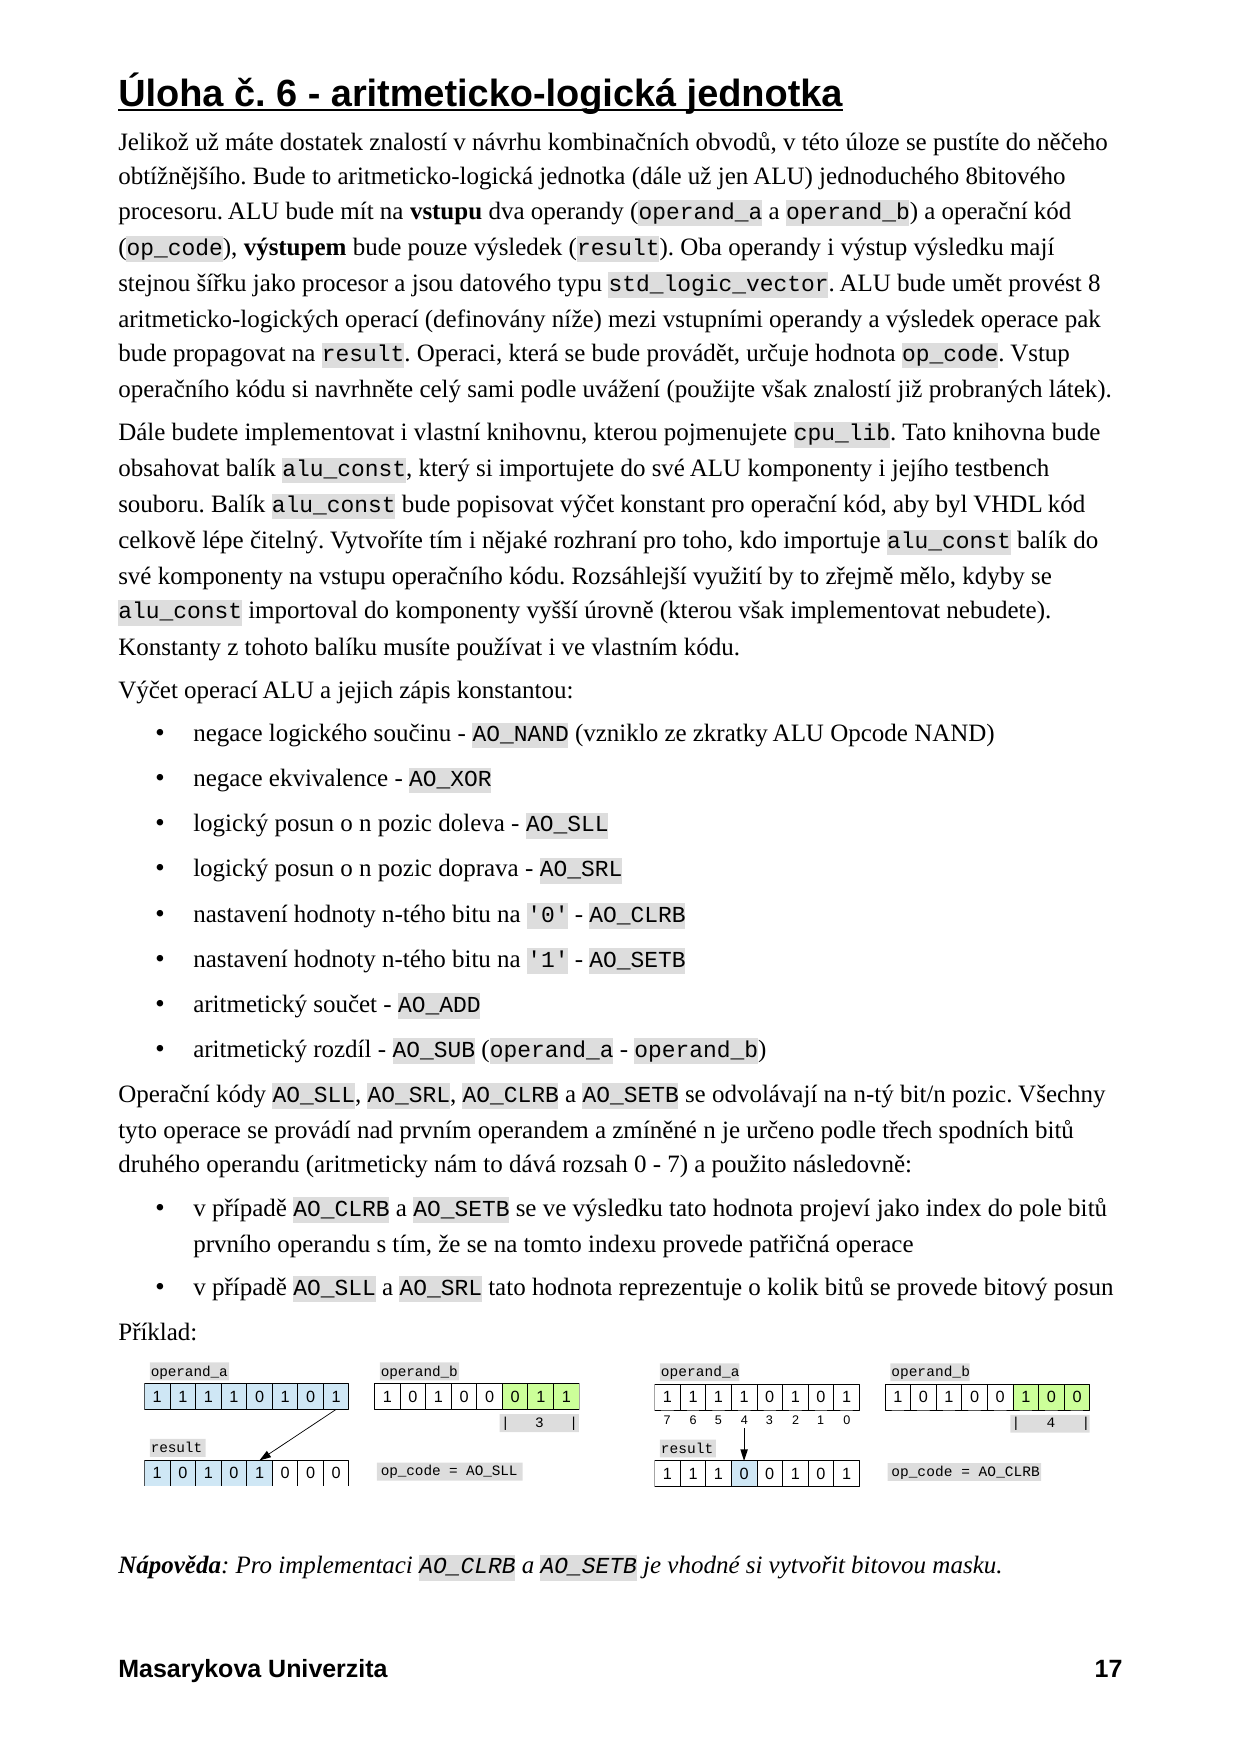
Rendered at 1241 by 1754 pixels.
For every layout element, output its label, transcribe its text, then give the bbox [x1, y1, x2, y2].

text Operační kódy AO_SLL, AO_SRL, AO_CLRB a AO_SETB se odvolávají na n-tý bit/n pozic. Všechny tyto operace se provádí nad prvním operandem a zmíněné n je určeno podle třech spodních bitů druhého operandu (aritmeticky nám to dává rozsah 0 - 7) a použito následovně: [118, 1079, 1122, 1178]
list aritmetický součet - AO_ADD [156, 989, 1122, 1019]
text Jelikož už máte dostatek znalostí v návrhu kombinačních obvodů, v této úloze se pustíte do něčeho obtížnějšího. Bude to aritmeticko-logická jednotka (dále už jen ALU) jednoduchého 8bitového procesoru. ALU bude mít na vstupu dva operandy (operand_a a operand_b) a operační kód (op_code), výstupem bude pouze výsledek (result). Oba operandy i výstup výsledku mají stejnou šířku jako procesor a jsou datového typu std_logic_vector. ALU bude umět provést 8 aritmeticko-logických operací (definovány níže) mezi vstupními operandy a výsledek operace pak bude propagovat na result. Operaci, která se bude provádět, určuje hodnota op_code. Vstup operačního kódu si navrhněte celý sami podle uvážení (použijte však znalostí již probraných látek). [118, 127, 1122, 403]
text Příklad: [118, 1317, 1122, 1346]
list v případě AO_CLRB a AO_SETB se ve výsledku tato hodnota projeví jako index do pole bitů prvního operandu s tím, že se na tomto indexu provede patřičná operace [156, 1193, 1122, 1257]
list negace ekvivalence - AO_XOR [156, 763, 1122, 793]
text Dále budete implementovat i vlastní knihovnu, kterou pojmenujete cpu_lib. Tato knihovna bude obsahovat balík alu_const, který si importujete do své ALU komponenty i jejího testbench souboru. Balík alu_const bude popisovat výčet konstant pro operační kód, aby byl VHDL kód celkově lépe čitelný. Vytvoříte tím i nějaké rozhraní pro toho, kdo importuje alu_const balík do své komponenty na vstupu operačního kódu. Rozsáhlejší využití by to zřejmě mělo, kdyby se alu_const importoval do komponenty vyšší úrovně (kterou však implementovat nebudete). Konstanty z tohoto balíku musíte používat i ve vlastním kódu. [118, 417, 1122, 660]
list v případě AO_SLL a AO_SRL tato hodnota reprezentuje o kolik bitů se provede bitový posun [156, 1272, 1122, 1302]
list nastavení hodnoty n-tého bitu na '1' - AO_SETB [156, 944, 1122, 974]
text Výčet operací ALU a jejich zápis konstantou: [118, 675, 1122, 704]
list nastavení hodnoty n-tého bitu na '0' - AO_CLRB [156, 899, 1122, 929]
text Nápověda: Pro implementaci AO_CLRB a AO_SETB je vhodné si vytvořit bitovou masku. [118, 1550, 1122, 1581]
list logický posun o n pozic doprava - AO_SRL [156, 853, 1122, 884]
subtitle Úloha č. 6 - aritmeticko-logická jednotka [118, 71, 1122, 114]
list logický posun o n pozic doleva - AO_SLL [156, 808, 1122, 839]
list aritmetický rozdíl - AO_SUB (operand_a - operand_b) [156, 1034, 1122, 1064]
list negace logického součinu - AO_NAND (vzniklo ze zkratky ALU Opcode NAND) [156, 718, 1122, 748]
